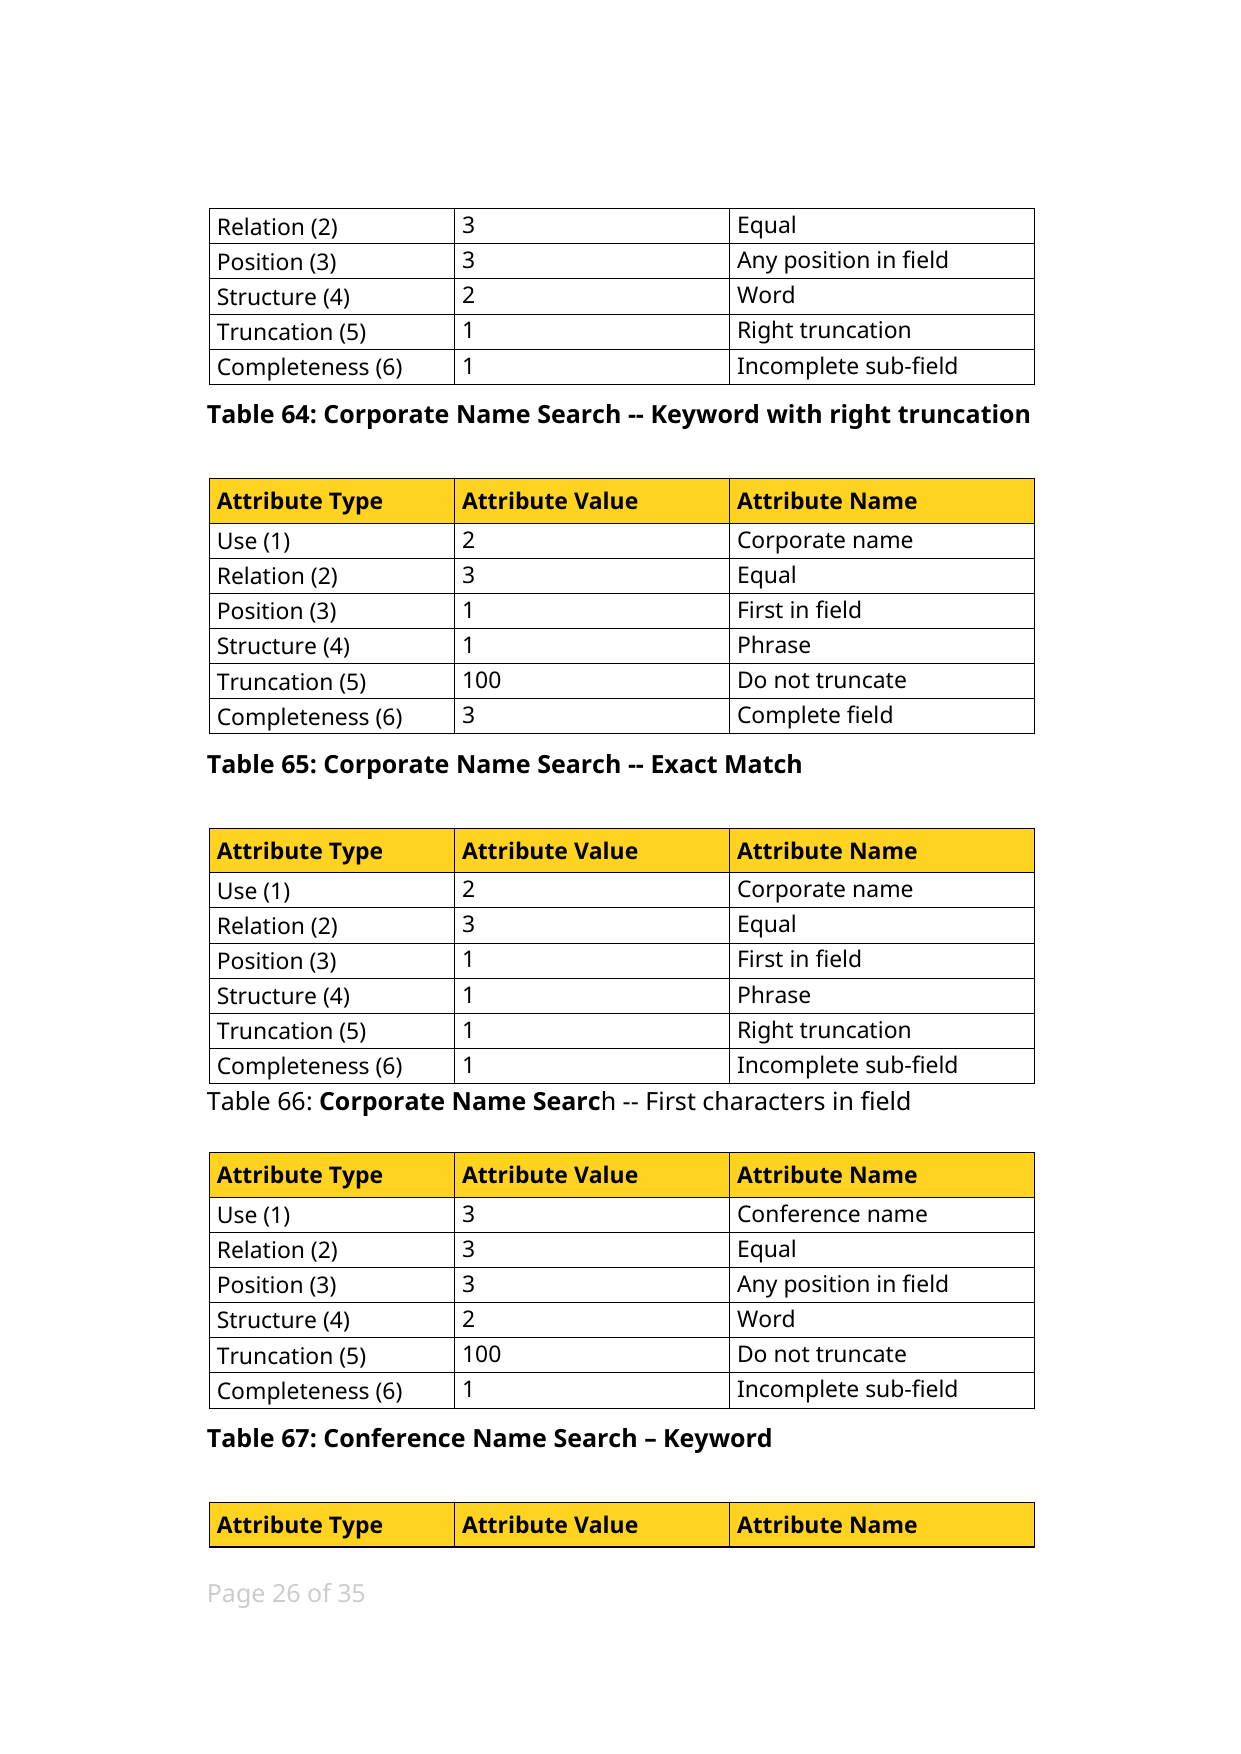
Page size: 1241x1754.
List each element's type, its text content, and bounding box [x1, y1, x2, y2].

table_cell 2 [455, 873, 729, 907]
table_cell Equal [730, 1233, 1034, 1267]
table_cell Any position in field [730, 244, 1034, 278]
table_cell 1 [455, 594, 729, 628]
table_cell Word [730, 279, 1034, 313]
table_cell Structure (4) [210, 279, 454, 313]
table_cell 1 [455, 1014, 729, 1048]
table_cell Any position in field [730, 1268, 1034, 1302]
table_cell Structure (4) [210, 1303, 454, 1337]
table_cell Position (3) [210, 1268, 454, 1302]
table_cell 1 [455, 944, 729, 977]
table_cell Incomplete sub-field [730, 1373, 1034, 1407]
table_cell 1 [455, 315, 729, 348]
table_cell 1 [455, 629, 729, 663]
table_cell 1 [455, 979, 729, 1013]
table_header Attribute Name [730, 829, 1034, 872]
table_header Attribute Value [455, 1153, 729, 1197]
table_cell 2 [455, 279, 729, 313]
table_cell Relation (2) [210, 559, 454, 593]
table_cell Use (1) [210, 524, 454, 558]
table_cell First in field [730, 944, 1034, 977]
table_cell 3 [455, 1268, 729, 1302]
table_header Attribute Value [455, 829, 729, 872]
table_cell Relation (2) [210, 1233, 454, 1267]
table_header Attribute Type [210, 1153, 454, 1197]
table_cell Position (3) [210, 944, 454, 977]
table_cell Equal [730, 209, 1034, 243]
table_header Attribute Value [455, 479, 729, 523]
table_cell 3 [455, 244, 729, 278]
table_cell Truncation (5) [210, 1014, 454, 1048]
table_cell Do not truncate [730, 1338, 1034, 1372]
table_cell First in field [730, 594, 1034, 628]
table_cell Structure (4) [210, 979, 454, 1013]
table_cell 2 [455, 524, 729, 558]
table_cell 1 [455, 1049, 729, 1083]
table_cell Truncation (5) [210, 1338, 454, 1372]
table_cell Phrase [730, 629, 1034, 663]
table_cell Equal [730, 559, 1034, 593]
table_cell Corporate name [730, 873, 1034, 907]
table_header Attribute Type [210, 829, 454, 872]
table_cell Structure (4) [210, 629, 454, 663]
table_header Attribute Type [210, 479, 454, 523]
table_cell Phrase [730, 979, 1034, 1013]
table_cell Complete field [730, 699, 1034, 733]
table_cell 3 [455, 1198, 729, 1232]
text Table 64: Corporate Name Search -- Keyword with right truncation [207, 397, 1033, 431]
table_cell Completeness (6) [210, 1373, 454, 1407]
text Table 65: Corporate Name Search -- Exact Match [207, 747, 1033, 781]
table_cell 3 [455, 699, 729, 733]
table_cell Completeness (6) [210, 1049, 454, 1083]
table_cell 100 [455, 1338, 729, 1372]
table_header Attribute Name [730, 1153, 1034, 1197]
table_header Attribute Type [210, 1503, 454, 1546]
table_cell Position (3) [210, 594, 454, 628]
table_cell Use (1) [210, 1198, 454, 1232]
table_cell Relation (2) [210, 908, 454, 942]
table_cell 3 [455, 209, 729, 243]
table_header Attribute Name [730, 1503, 1034, 1546]
table_cell 2 [455, 1303, 729, 1337]
table_header Attribute Value [455, 1503, 729, 1546]
table_cell Truncation (5) [210, 315, 454, 348]
table_cell 3 [455, 908, 729, 942]
table_cell Right truncation [730, 315, 1034, 348]
table_cell Word [730, 1303, 1034, 1337]
table_cell Right truncation [730, 1014, 1034, 1048]
table_cell Truncation (5) [210, 664, 454, 698]
table_cell Conference name [730, 1198, 1034, 1232]
table_cell 3 [455, 559, 729, 593]
table_cell Position (3) [210, 244, 454, 278]
table_header Attribute Name [730, 479, 1034, 523]
table_cell 3 [455, 1233, 729, 1267]
table_cell Incomplete sub-field [730, 350, 1034, 384]
table_cell Completeness (6) [210, 350, 454, 384]
table_cell Equal [730, 908, 1034, 942]
table_cell 1 [455, 350, 729, 384]
table_cell 1 [455, 1373, 729, 1407]
table_cell Relation (2) [210, 209, 454, 243]
table_cell Completeness (6) [210, 699, 454, 733]
table_cell Incomplete sub-field [730, 1049, 1034, 1083]
text Table 67: Conference Name Search – Keyword [207, 1421, 1033, 1455]
table_cell Use (1) [210, 873, 454, 907]
text Table 66: Corporate Name Search -- First characters in field [207, 1084, 1033, 1118]
table_cell Corporate name [730, 524, 1034, 558]
table_cell Do not truncate [730, 664, 1034, 698]
table_cell 100 [455, 664, 729, 698]
